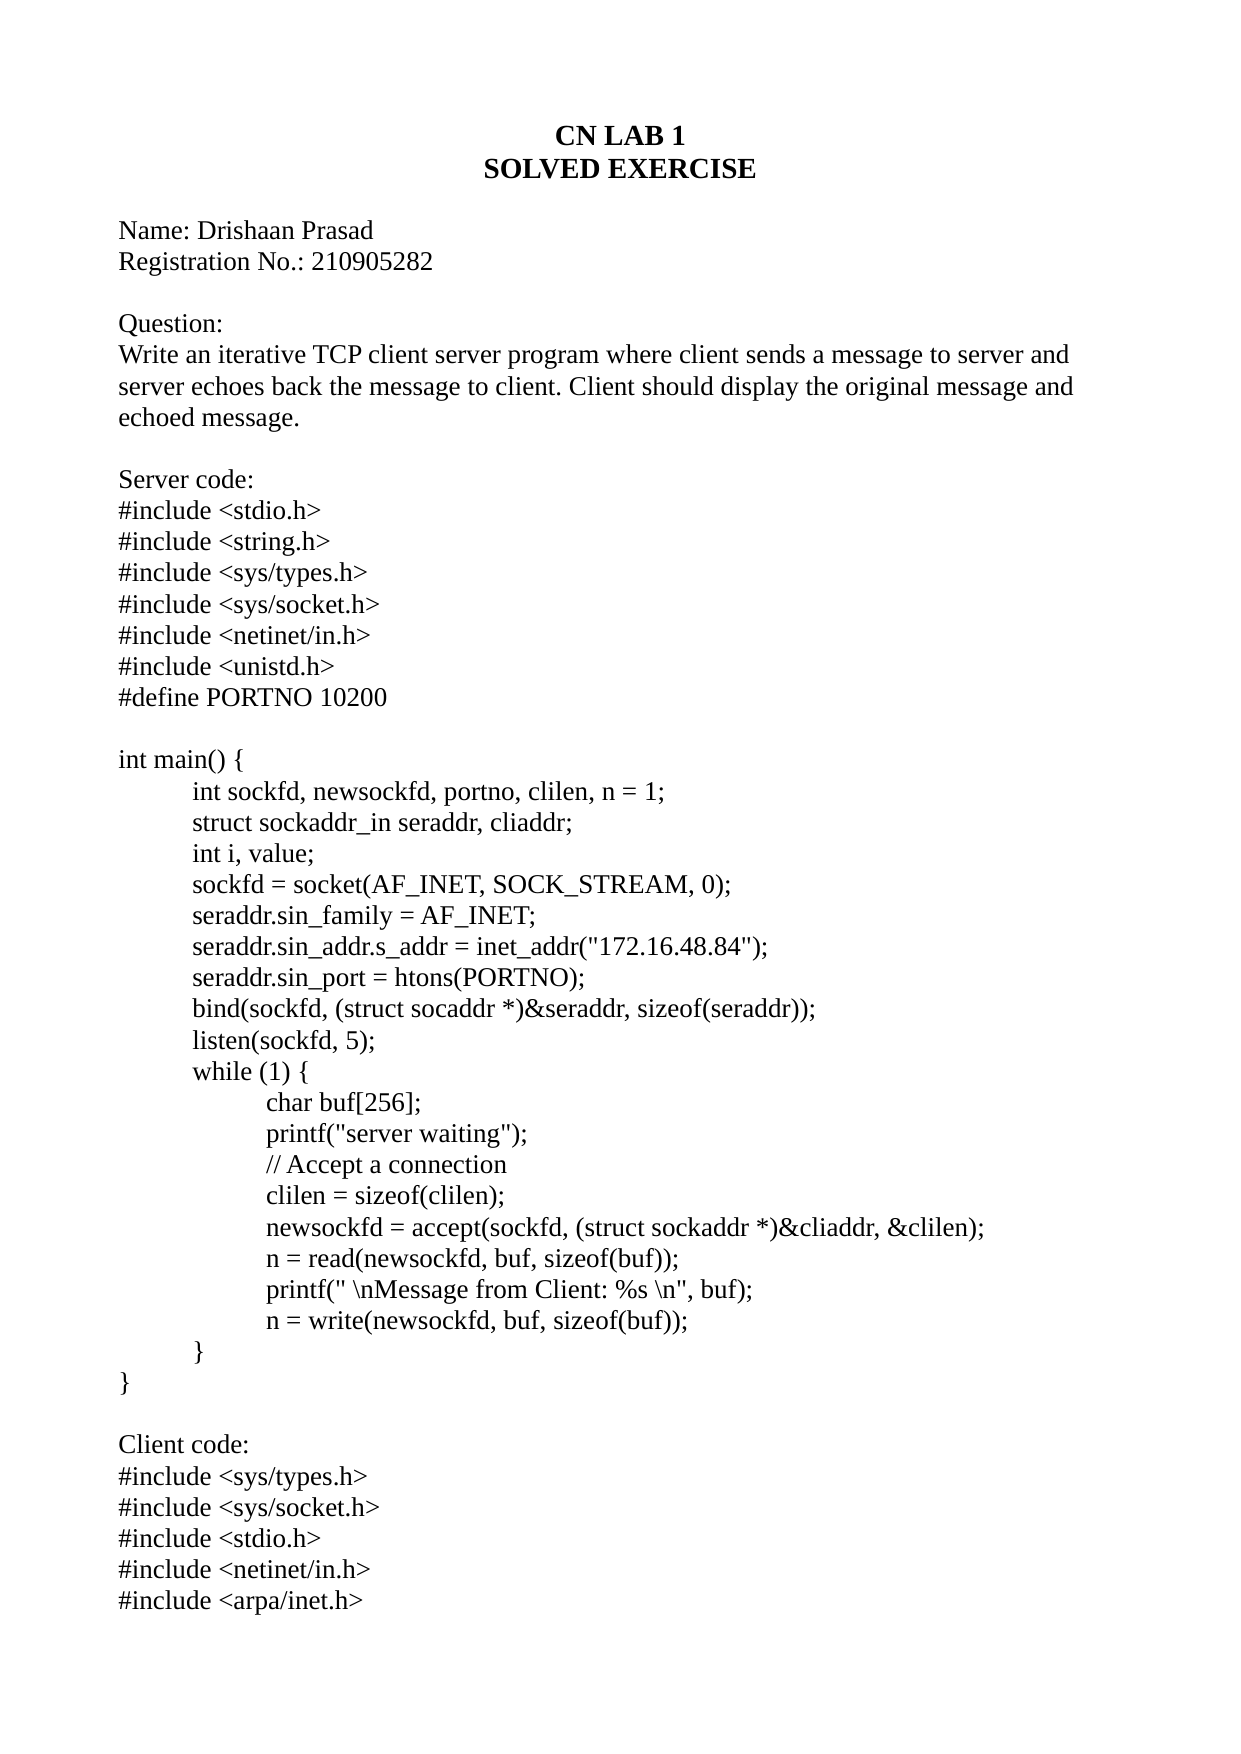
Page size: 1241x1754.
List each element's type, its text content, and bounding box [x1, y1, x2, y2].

text seraddr.sin_family = AF_INET; [118, 899, 1122, 930]
text newsockfd = accept(sockfd, (struct sockaddr *)&cliaddr, &clilen); [118, 1211, 1122, 1242]
text #include <sys/types.h> [118, 1460, 1122, 1491]
text bind(sockfd, (struct socaddr *)&seraddr, sizeof(seraddr)); [118, 993, 1122, 1024]
text } [118, 1366, 1122, 1397]
text } [118, 1335, 1122, 1366]
text seraddr.sin_port = htons(PORTNO); [118, 961, 1122, 993]
text #include <unistd.h> [118, 650, 1122, 681]
text printf("server waiting"); [118, 1117, 1122, 1148]
text clilen = sizeof(clilen); [118, 1179, 1122, 1211]
text Question: [118, 307, 1122, 338]
text char buf[256]; [118, 1086, 1122, 1117]
text SOLVED EXERCISE [118, 152, 1122, 185]
text int i, value; [118, 837, 1122, 868]
text #include <netinet/in.h> [118, 619, 1122, 650]
text #define PORTNO 10200 [118, 681, 1122, 712]
text n = read(newsockfd, buf, sizeof(buf)); [118, 1242, 1122, 1273]
text sockfd = socket(AF_INET, SOCK_STREAM, 0); [118, 868, 1122, 899]
text #include <netinet/in.h> [118, 1553, 1122, 1584]
text CN LAB 1 [118, 118, 1122, 152]
text Registration No.: 210905282 [118, 245, 1122, 276]
text n = write(newsockfd, buf, sizeof(buf)); [118, 1304, 1122, 1335]
text int main() { [118, 743, 1122, 774]
text Write an iterative TCP client server program where client sends a message to server and server echoes back the message to client. Client should display the original message and echoed message. [118, 338, 1122, 432]
text #include <sys/types.h> [118, 557, 1122, 588]
text listen(sockfd, 5); [118, 1024, 1122, 1055]
text while (1) { [118, 1055, 1122, 1086]
text #include <arpa/inet.h> [118, 1584, 1122, 1616]
text int sockfd, newsockfd, portno, clilen, n = 1; [118, 774, 1122, 806]
text Name: Drishaan Prasad [118, 214, 1122, 245]
text struct sockaddr_in seraddr, cliaddr; [118, 806, 1122, 837]
text #include <string.h> [118, 525, 1122, 557]
text // Accept a connection [118, 1148, 1122, 1179]
text Client code: [118, 1429, 1122, 1460]
text Server code: [118, 463, 1122, 494]
text #include <sys/socket.h> [118, 588, 1122, 619]
text seraddr.sin_addr.s_addr = inet_addr("172.16.48.84"); [118, 930, 1122, 961]
text printf(" \nMessage from Client: %s \n", buf); [118, 1273, 1122, 1304]
text #include <stdio.h> [118, 1522, 1122, 1553]
text #include <sys/socket.h> [118, 1491, 1122, 1522]
text #include <stdio.h> [118, 494, 1122, 525]
